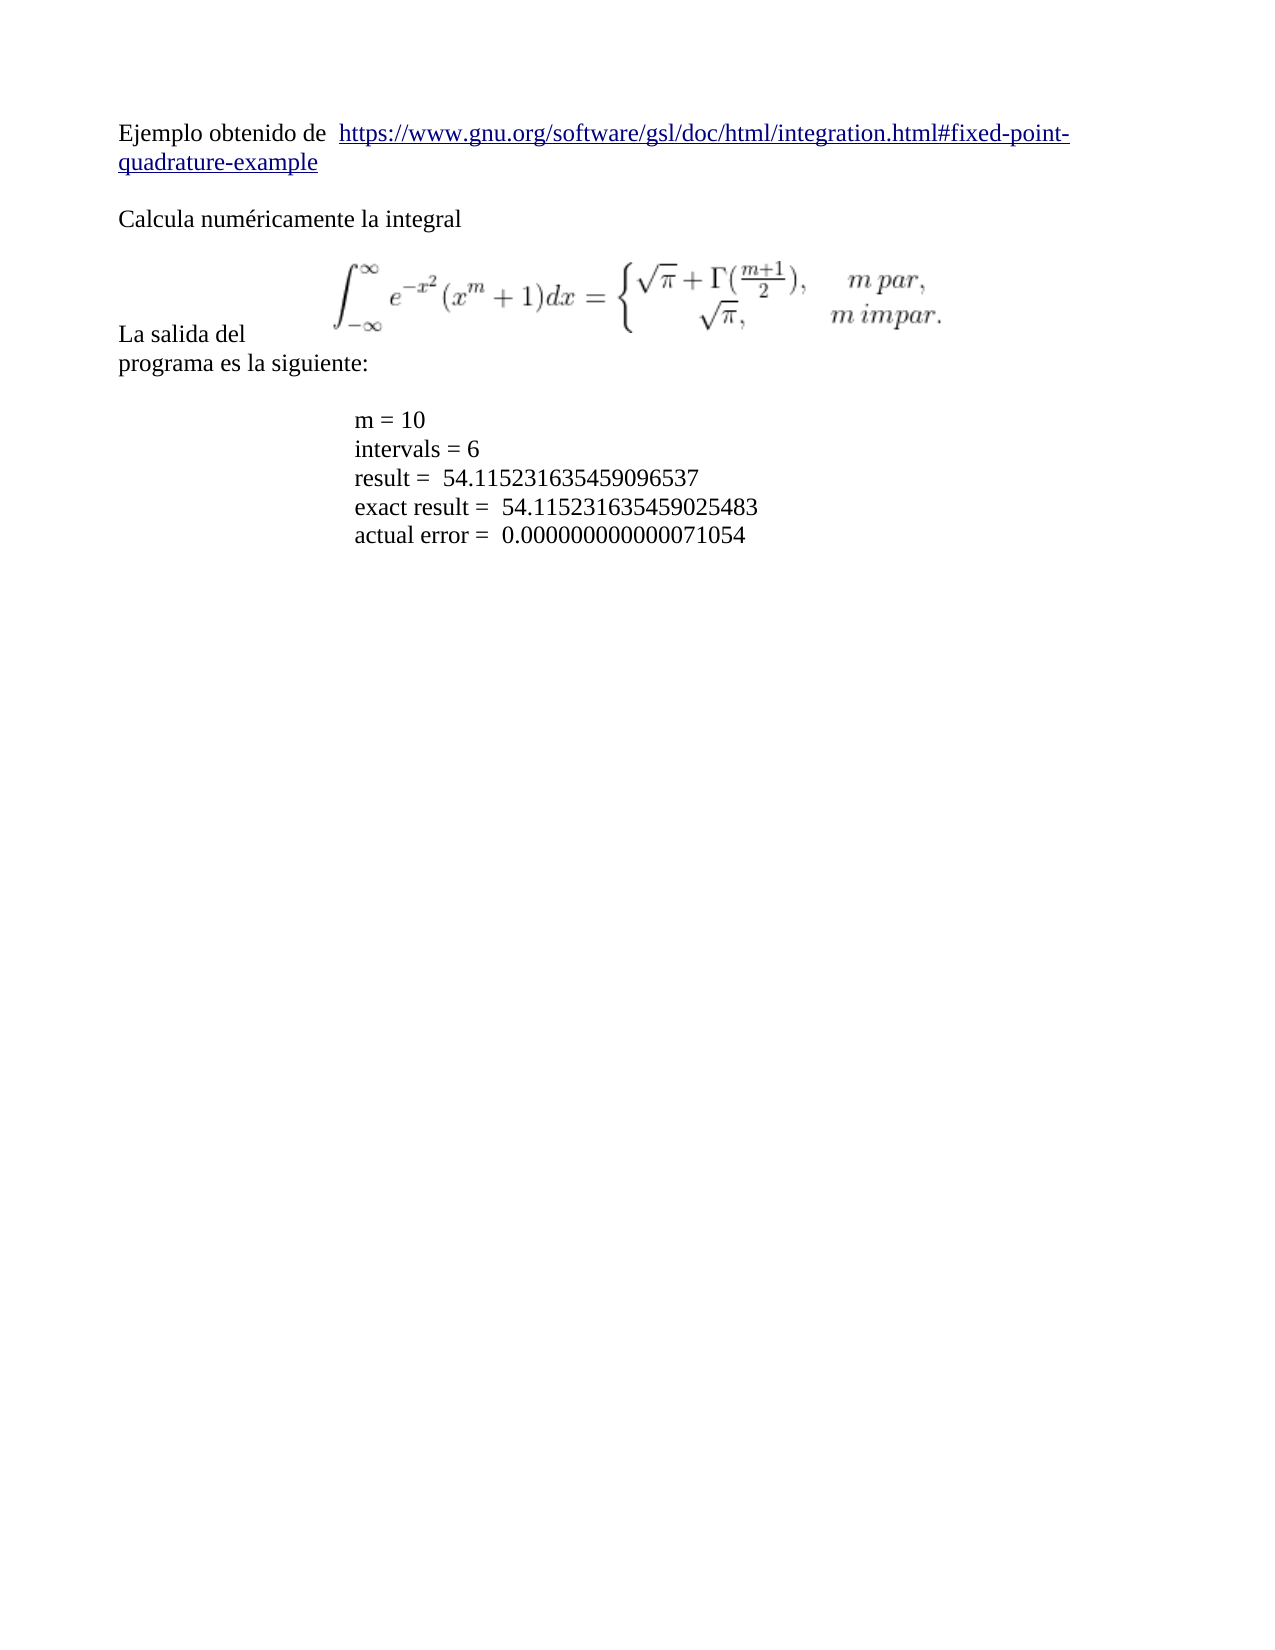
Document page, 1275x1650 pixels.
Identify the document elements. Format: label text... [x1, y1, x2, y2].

text Ejemplo obtenido de https://www.gnu.org/software/gsl/doc/html/integration.html#fixed-point-quadrature-example [118, 118, 1157, 176]
text result = 54.115231635459096537 [118, 463, 1157, 492]
text intervals = 6 [118, 434, 1157, 463]
text m = 10 [118, 406, 1157, 434]
picture [333, 261, 942, 333]
text Calcula numéricamente la integral [118, 204, 1157, 233]
text exact result = 54.115231635459025483 [118, 492, 1157, 521]
text actual error = 0.000000000000071054 [118, 521, 1157, 549]
text La salida del programa es la siguiente: [118, 319, 1157, 377]
